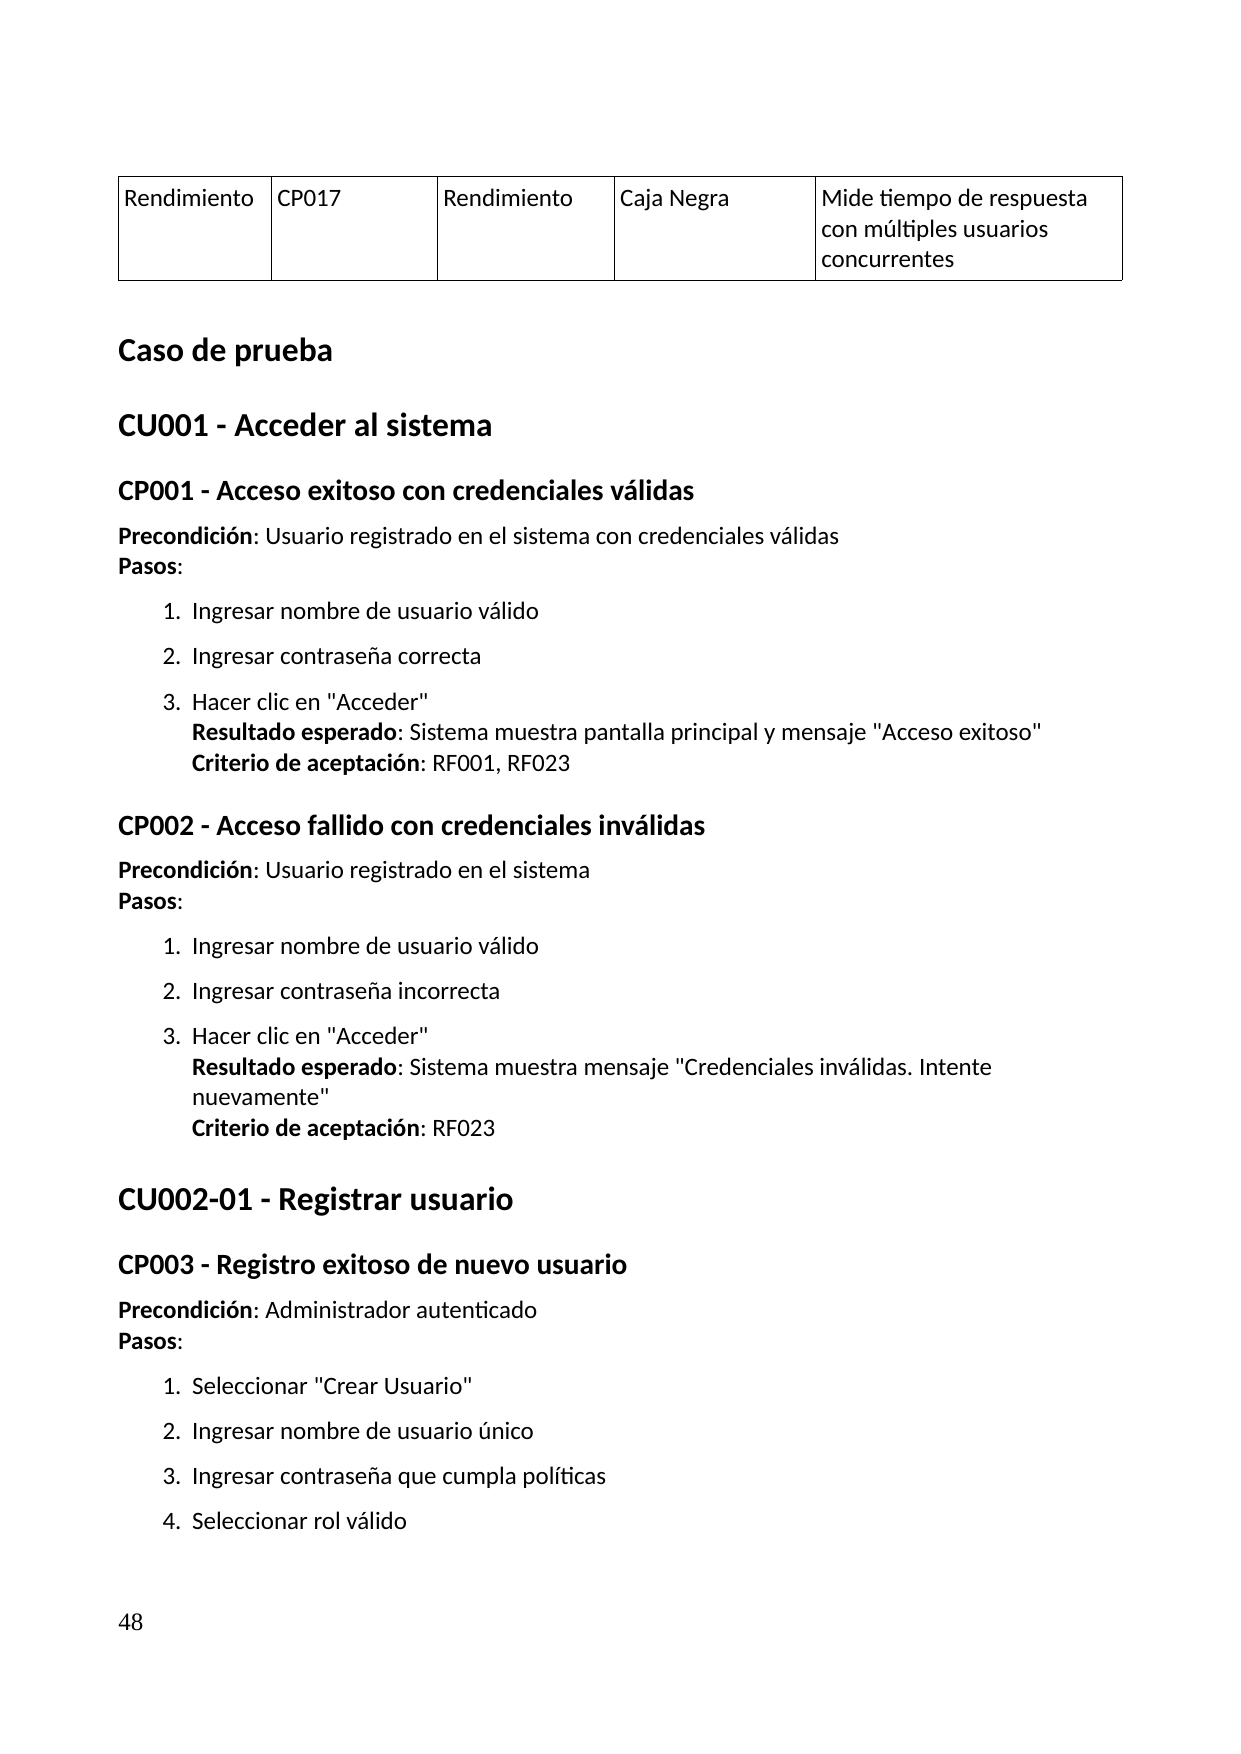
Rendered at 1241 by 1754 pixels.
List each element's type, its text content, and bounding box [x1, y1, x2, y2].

table_cell Rendimiento [438, 177, 614, 279]
list Ingresar contraseña correcta [162, 641, 1122, 671]
text Precondición: Usuario registrado en el sistema Pasos: [118, 855, 1122, 916]
subtitle CU001 - Acceder al sistema [118, 403, 1122, 444]
table_cell Caja Negra [615, 177, 815, 279]
subtitle Caso de prueba [118, 329, 1122, 370]
text Precondición: Administrador autenticado Pasos: [118, 1294, 1122, 1355]
list Ingresar contraseña incorrecta [162, 975, 1122, 1006]
list Hacer clic en "Acceder" Resultado esperado: Sistema muestra pantalla principal y mensaje "Acceso exitoso" Criterio de aceptación: RF001, RF023 [162, 686, 1122, 777]
list Ingresar nombre de usuario válido [162, 595, 1122, 626]
list Ingresar contraseña que cumpla políticas [162, 1460, 1122, 1491]
list Seleccionar "Crear Usuario" [162, 1370, 1122, 1401]
table_cell Mide tiempo de respuesta con múltiples usuarios concurrentes [816, 177, 1122, 279]
text Precondición: Usuario registrado en el sistema con credenciales válidas Pasos: [118, 520, 1122, 581]
list Seleccionar rol válido [162, 1505, 1122, 1536]
list Ingresar nombre de usuario único [162, 1415, 1122, 1446]
subtitle CP001 - Acceso exitoso con credenciales válidas [118, 471, 1122, 507]
subtitle CP003 - Registro exitoso de nuevo usuario [118, 1246, 1122, 1282]
subtitle CP002 - Acceso fallido con credenciales inválidas [118, 806, 1122, 842]
list Hacer clic en "Acceder" Resultado esperado: Sistema muestra mensaje "Credenciales inválidas. Intente nuevamente" Criterio de aceptación: RF023 [162, 1021, 1122, 1143]
list Ingresar nombre de usuario válido [162, 930, 1122, 961]
subtitle CU002-01 - Registrar usuario [118, 1178, 1122, 1219]
table_cell CP017 [272, 177, 437, 279]
table_cell Rendimiento [119, 177, 271, 279]
